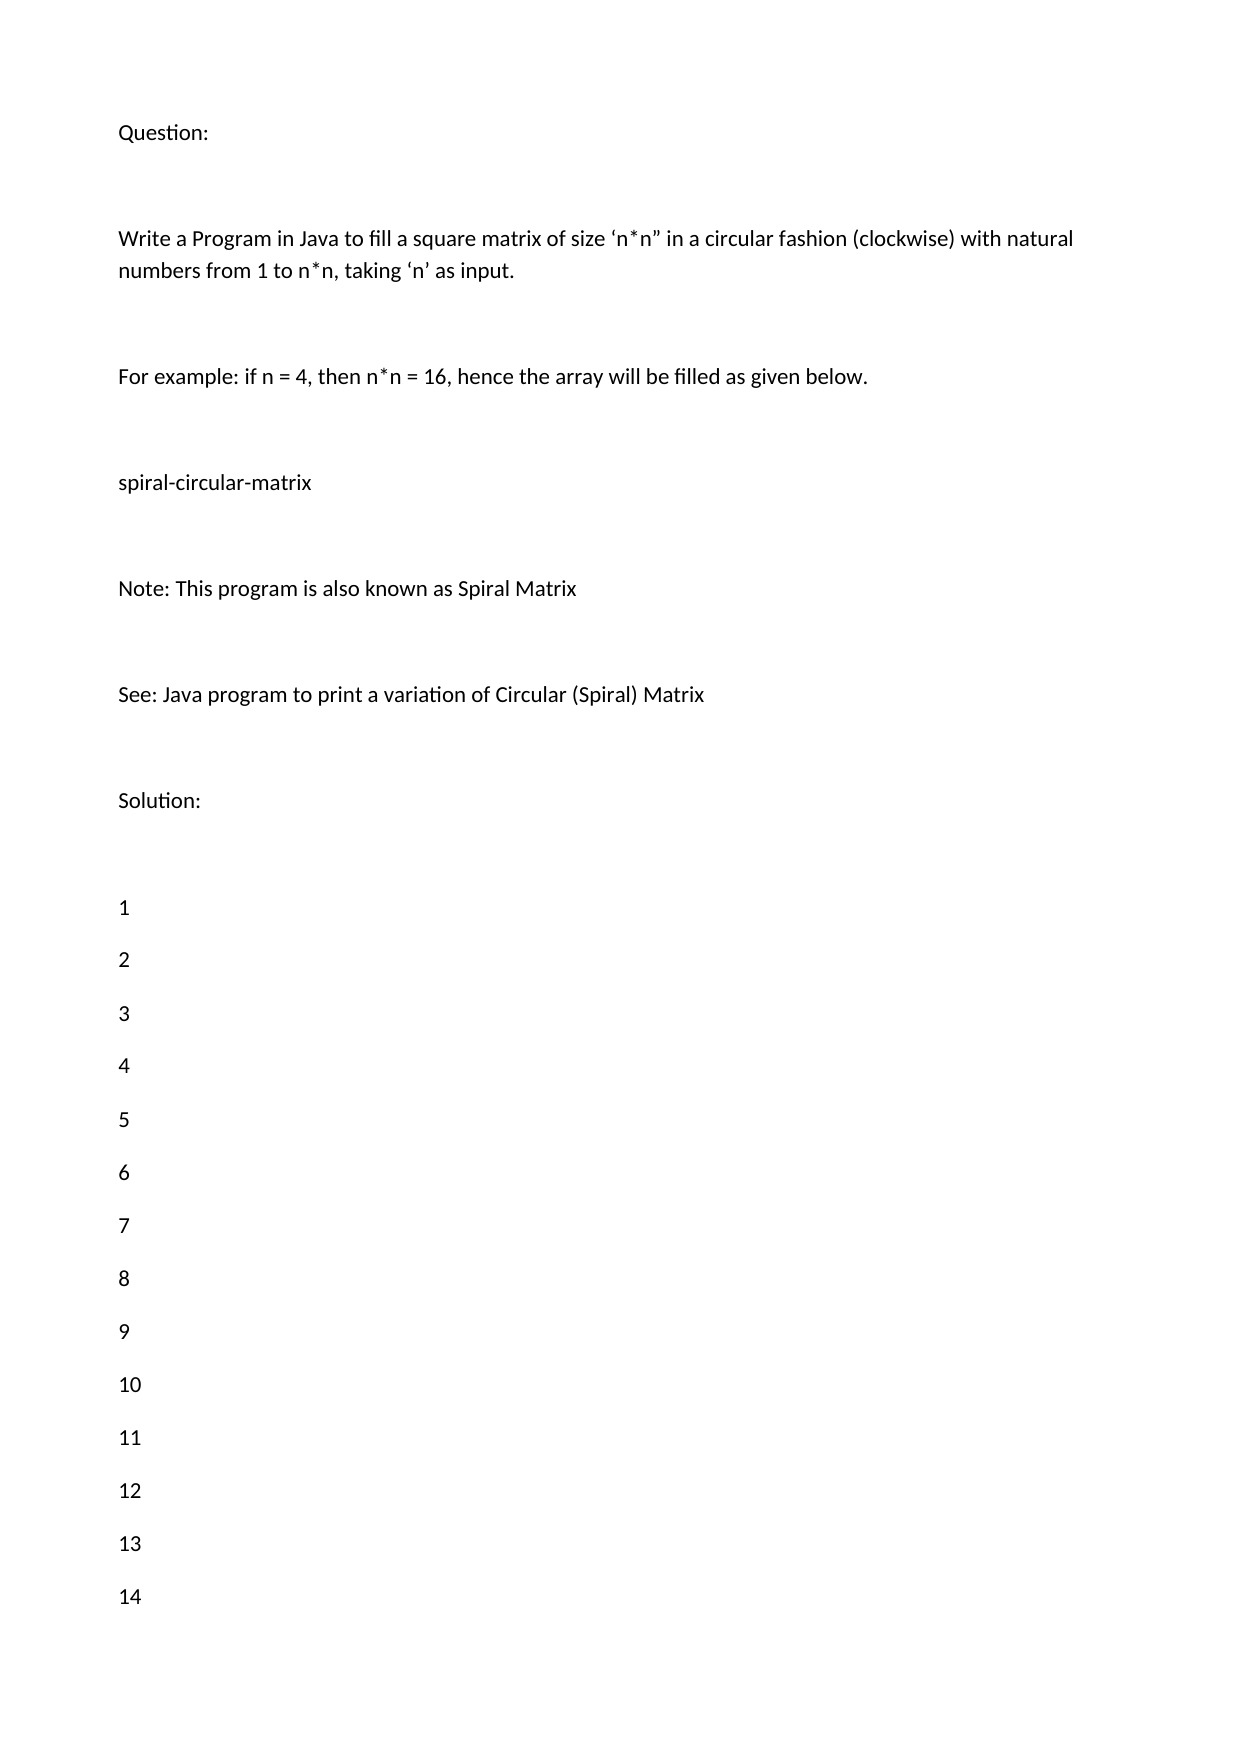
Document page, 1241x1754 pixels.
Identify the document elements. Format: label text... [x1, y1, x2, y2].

text See: Java program to print a variation of Circular (Spiral) Matrix [118, 681, 1122, 708]
text 11 [118, 1423, 1122, 1451]
text Write a Program in Java to fill a square matrix of size ‘n*n” in a circular fashion (clockwise) with natural numbers from 1 to n*n, taking ‘n’ as input. [118, 224, 1122, 284]
text 8 [118, 1264, 1122, 1292]
text 7 [118, 1211, 1122, 1239]
text 3 [118, 999, 1122, 1027]
text Question: [118, 118, 1122, 146]
text 1 [118, 893, 1122, 921]
text For example: if n = 4, then n*n = 16, hence the array will be filled as given below. [118, 362, 1122, 390]
text 5 [118, 1105, 1122, 1133]
text Solution: [118, 787, 1122, 814]
text 4 [118, 1052, 1122, 1080]
text Note: This program is also known as Spiral Matrix [118, 574, 1122, 602]
text 2 [118, 946, 1122, 974]
text 10 [118, 1370, 1122, 1398]
text 13 [118, 1529, 1122, 1557]
text spiral-circular-matrix [118, 468, 1122, 496]
text 9 [118, 1317, 1122, 1345]
text 14 [118, 1582, 1122, 1610]
text 6 [118, 1158, 1122, 1186]
text 12 [118, 1476, 1122, 1504]
